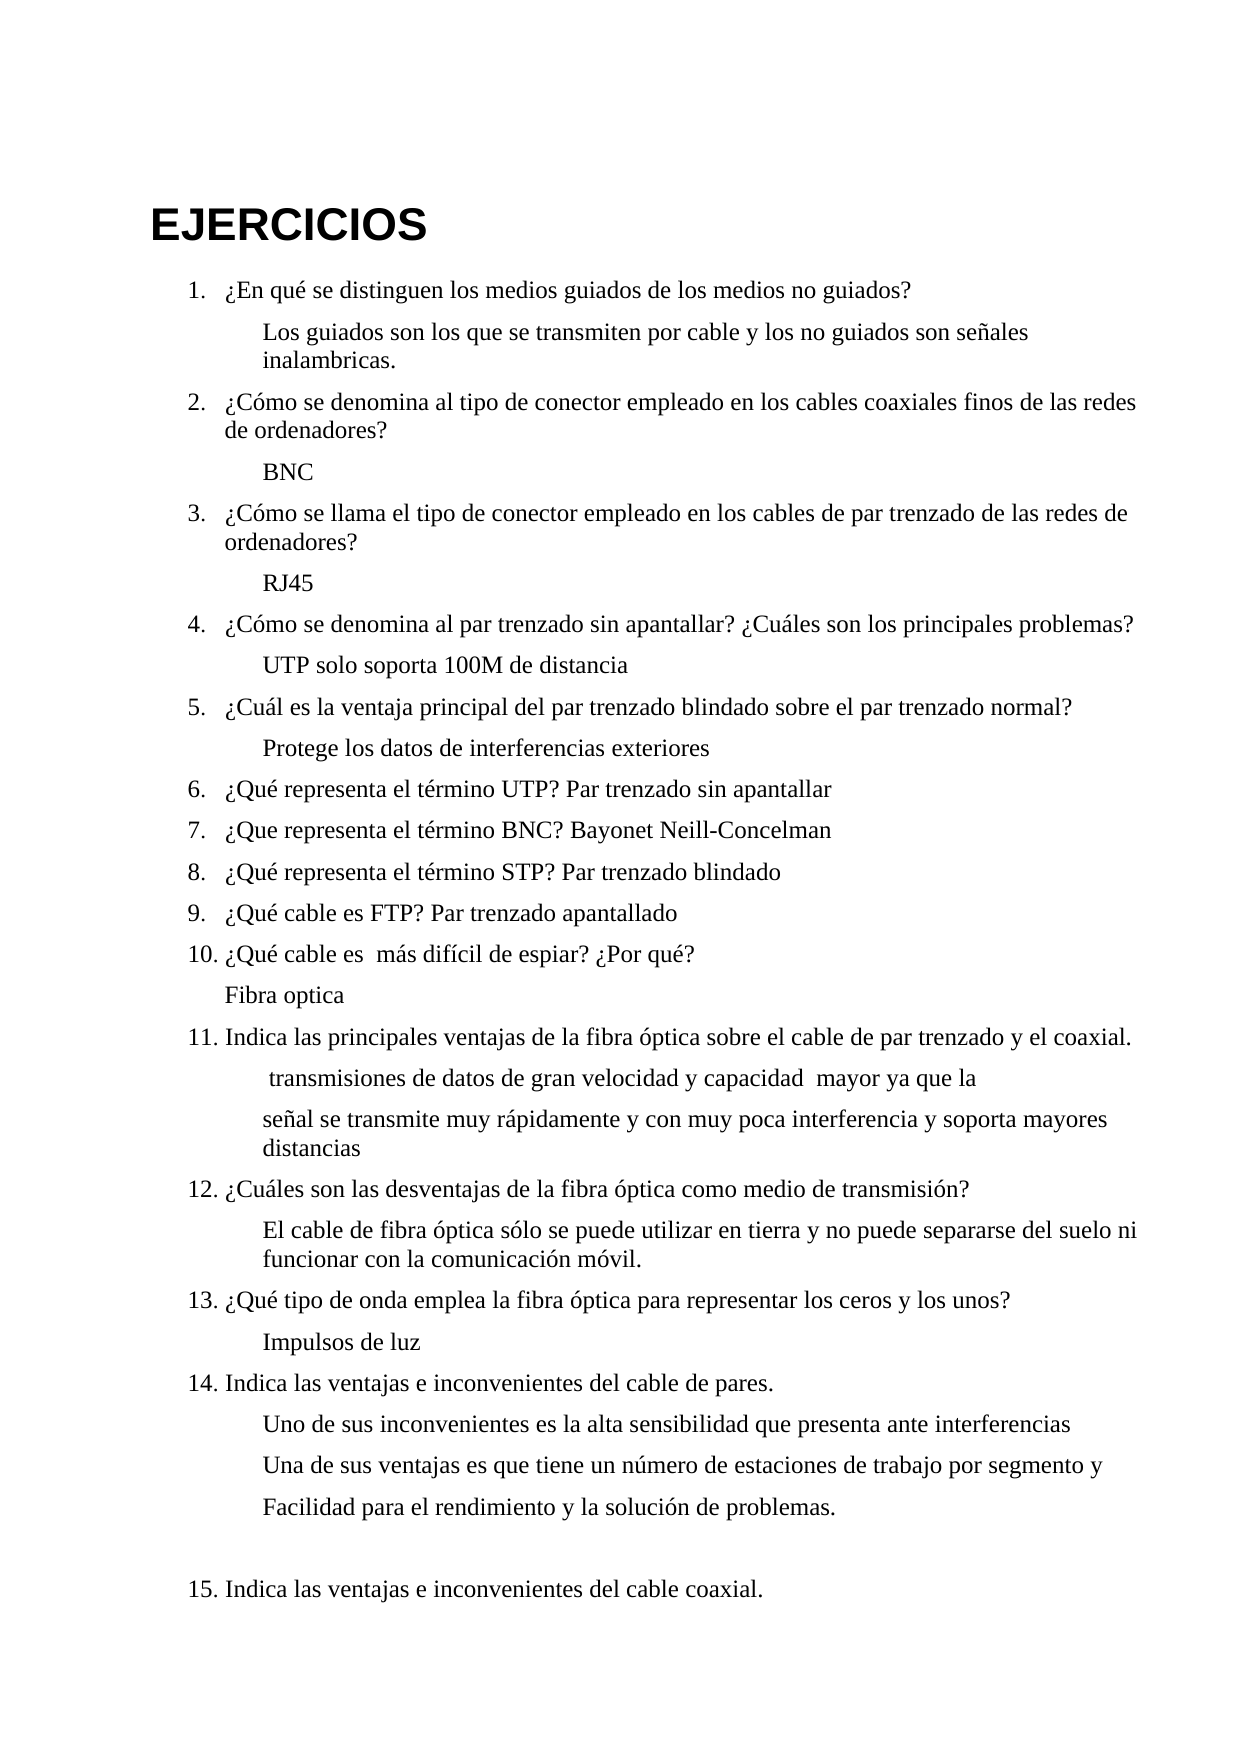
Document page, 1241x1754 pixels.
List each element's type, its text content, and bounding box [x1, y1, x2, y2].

list ¿Cómo se denomina al par trenzado sin apantallar? ¿Cuáles son los principales problemas? [187, 609, 1152, 638]
text Protege los datos de interferencias exteriores [262, 733, 1152, 762]
text señal se transmite muy rápidamente y con muy poca interferencia y soporta mayores distancias [262, 1104, 1152, 1162]
list ¿Qué cable es FTP? Par trenzado apantallado [187, 898, 1152, 927]
list Indica las ventajas e inconvenientes del cable de pares. [187, 1368, 1152, 1397]
list ¿Cómo se denomina al tipo de conector empleado en los cables coaxiales finos de las redes de ordenadores? [187, 387, 1152, 444]
text Una de sus ventajas es que tiene un número de estaciones de trabajo por segmento y [262, 1450, 1152, 1479]
text Los guiados son los que se transmiten por cable y los no guiados son señales inalambricas. [262, 317, 1152, 374]
text Facilidad para el rendimiento y la solución de problemas. [262, 1492, 1152, 1520]
subtitle EJERCICIOS [150, 198, 1152, 250]
list ¿Cuál es la ventaja principal del par trenzado blindado sobre el par trenzado normal? [187, 692, 1152, 720]
text Impulsos de luz [262, 1327, 1152, 1355]
list ¿Qué tipo de onda emplea la fibra óptica para representar los ceros y los unos? [187, 1285, 1152, 1314]
list ¿Qué cable es más difícil de espiar? ¿Por qué? [187, 939, 1152, 968]
list Fibra optica [187, 980, 1152, 1009]
text Uno de sus inconvenientes es la alta sensibilidad que presenta ante interferencias [262, 1409, 1152, 1438]
list ¿Que representa el término BNC? Bayonet Neill-Concelman [187, 815, 1152, 844]
list ¿Qué representa el término UTP? Par trenzado sin apantallar [187, 774, 1152, 803]
text UTP solo soporta 100M de distancia [262, 650, 1152, 679]
text El cable de fibra óptica sólo se puede utilizar en tierra y no puede separarse del suelo ni funcionar con la comunicación móvil. [262, 1215, 1152, 1273]
list ¿Cuáles son las desventajas de la fibra óptica como medio de transmisión? [187, 1174, 1152, 1203]
list Indica las ventajas e inconvenientes del cable coaxial. [187, 1574, 1152, 1603]
list Indica las principales ventajas de la fibra óptica sobre el cable de par trenzado y el coaxial. [187, 1022, 1152, 1050]
list ¿Qué representa el término STP? Par trenzado blindado [187, 857, 1152, 885]
text BNC [262, 457, 1152, 485]
list ¿En qué se distinguen los medios guiados de los medios no guiados? [187, 275, 1152, 304]
text transmisiones de datos de gran velocidad y capacidad mayor ya que la [262, 1063, 1152, 1092]
text RJ45 [262, 568, 1152, 597]
list ¿Cómo se llama el tipo de conector empleado en los cables de par trenzado de las redes de ordenadores? [187, 498, 1152, 555]
